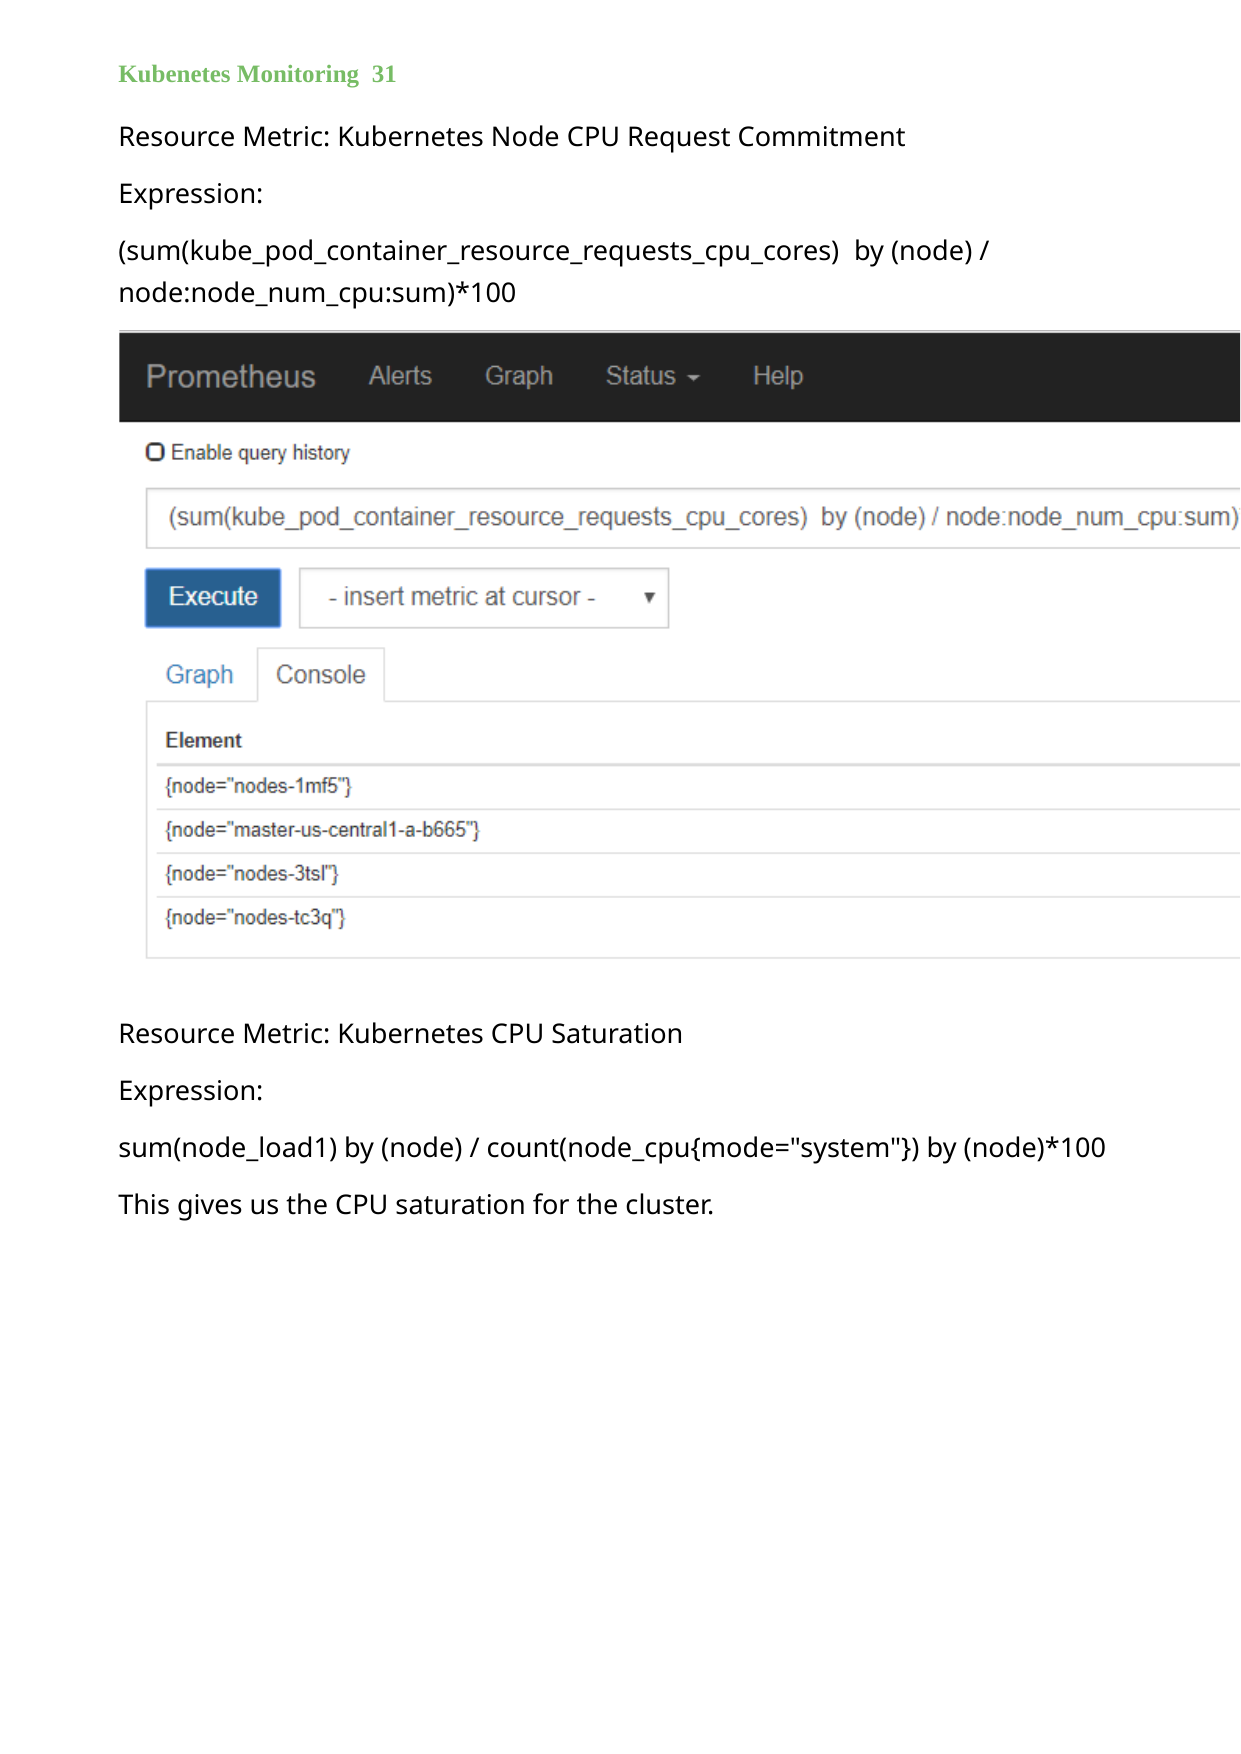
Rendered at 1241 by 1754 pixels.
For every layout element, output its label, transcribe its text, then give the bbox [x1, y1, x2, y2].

text sum(node_load1) by (node) / count(node_cpu{mode="system"}) by (node)*100 [118, 1129, 1122, 1166]
picture [118, 330, 1241, 995]
text This gives us the CPU saturation for the cluster. [118, 1186, 1122, 1223]
text Expression: [118, 174, 1122, 211]
text (sum(kube_pod_container_resource_requests_cpu_cores) by (node) / node:node_num_cpu:sum)*100 [118, 231, 1122, 311]
text Resource Metric: Kubernetes CPU Saturation [118, 1015, 1122, 1052]
text Expression: [118, 1072, 1122, 1109]
text Resource Metric: Kubernetes Node CPU Request Commitment [118, 117, 1122, 154]
